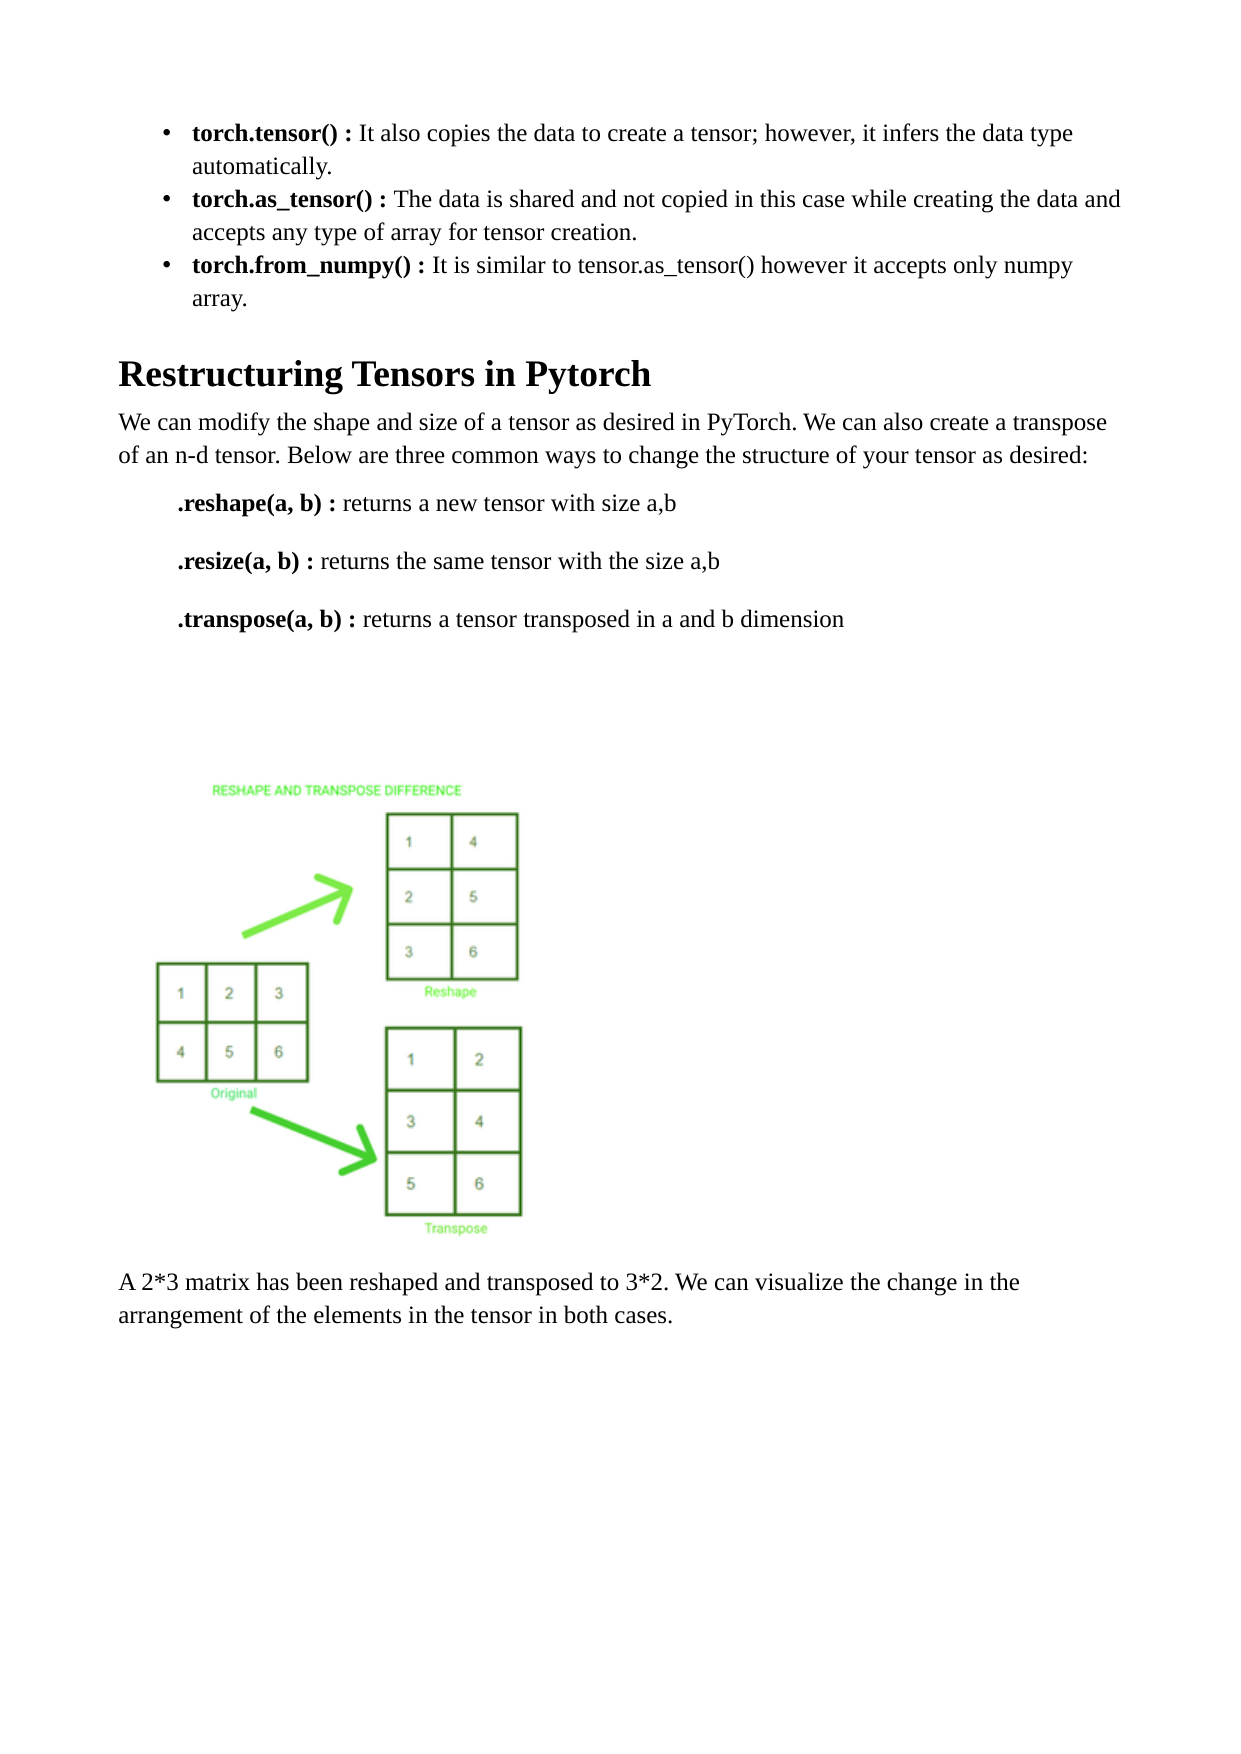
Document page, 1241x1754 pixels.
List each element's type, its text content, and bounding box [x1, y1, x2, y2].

text .resize(a, b) : returns the same tensor with the size a,b [177, 546, 1063, 575]
list torch.as_tensor() : The data is shared and not copied in this case while creating the data and accepts any type of array for tensor creation. [162, 184, 1122, 246]
picture [118, 779, 581, 1248]
text We can modify the shape and size of a tensor as desired in PyTorch. We can also create a transpose of an n-d tensor. Below are three common ways to change the structure of your tensor as desired: [118, 407, 1122, 469]
subtitle Restructuring Tensors in Pytorch [118, 352, 1122, 395]
text .reshape(a, b) : returns a new tensor with size a,b [177, 488, 1063, 517]
list torch.tensor() : It also copies the data to create a tensor; however, it infers the data type automatically. [162, 118, 1122, 180]
list torch.from_numpy() : It is similar to tensor.as_tensor() however it accepts only numpy array. [162, 250, 1122, 312]
text .transpose(a, b) : returns a tensor transposed in a and b dimension [177, 604, 1063, 633]
text A 2*3 matrix has been reshaped and transposed to 3*2. We can visualize the change in the arrangement of the elements in the tensor in both cases. [118, 1267, 1122, 1328]
